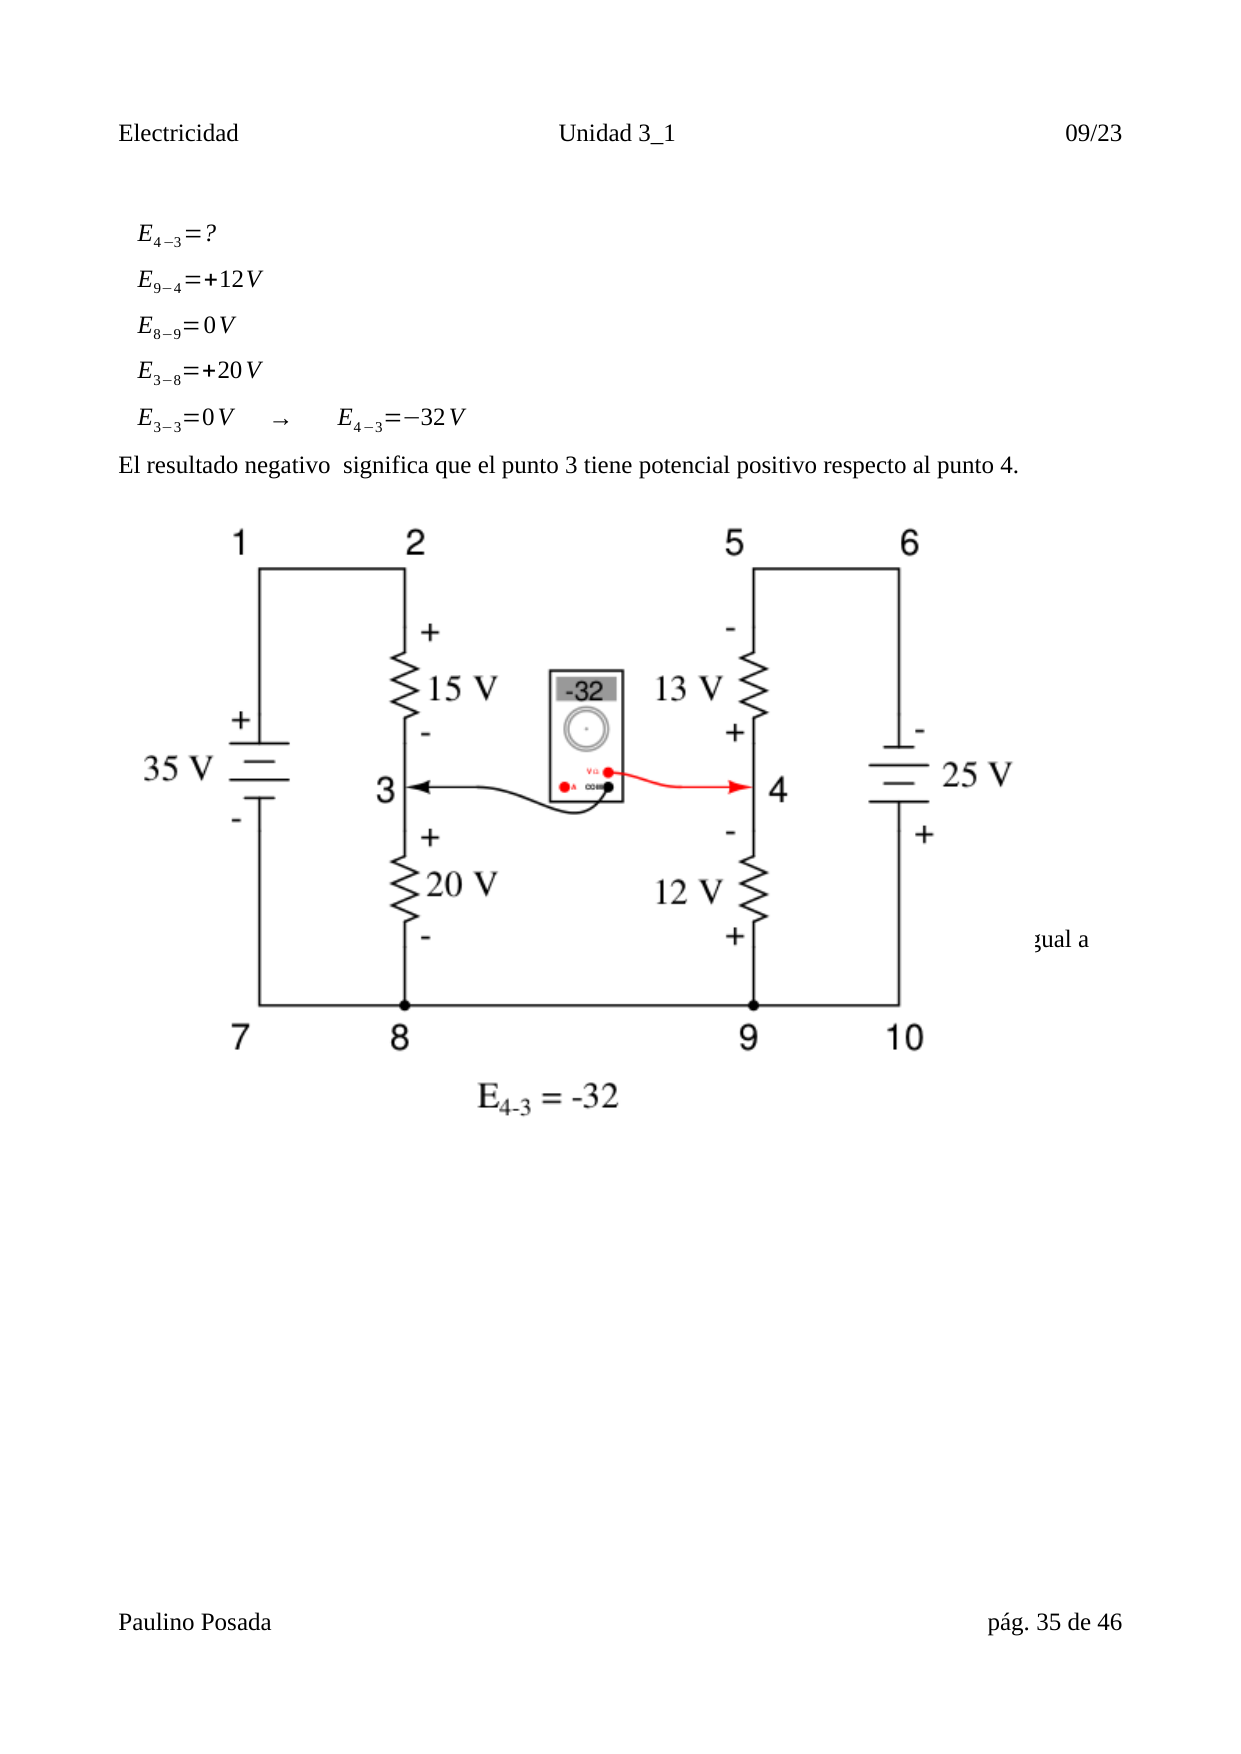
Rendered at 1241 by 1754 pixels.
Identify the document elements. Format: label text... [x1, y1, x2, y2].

text → [118, 403, 1122, 435]
text Resumen [1036, 838, 1122, 867]
text El resultado negativo significa que el punto 3 tiene potencial positivo respecto al punto 4. [118, 450, 1122, 478]
list Ley de tensión de Kirchhoff: "La suma de todas las tensiones de un bucle debe ser igual a cero". [1036, 924, 1122, 996]
picture [118, 520, 1036, 1125]
